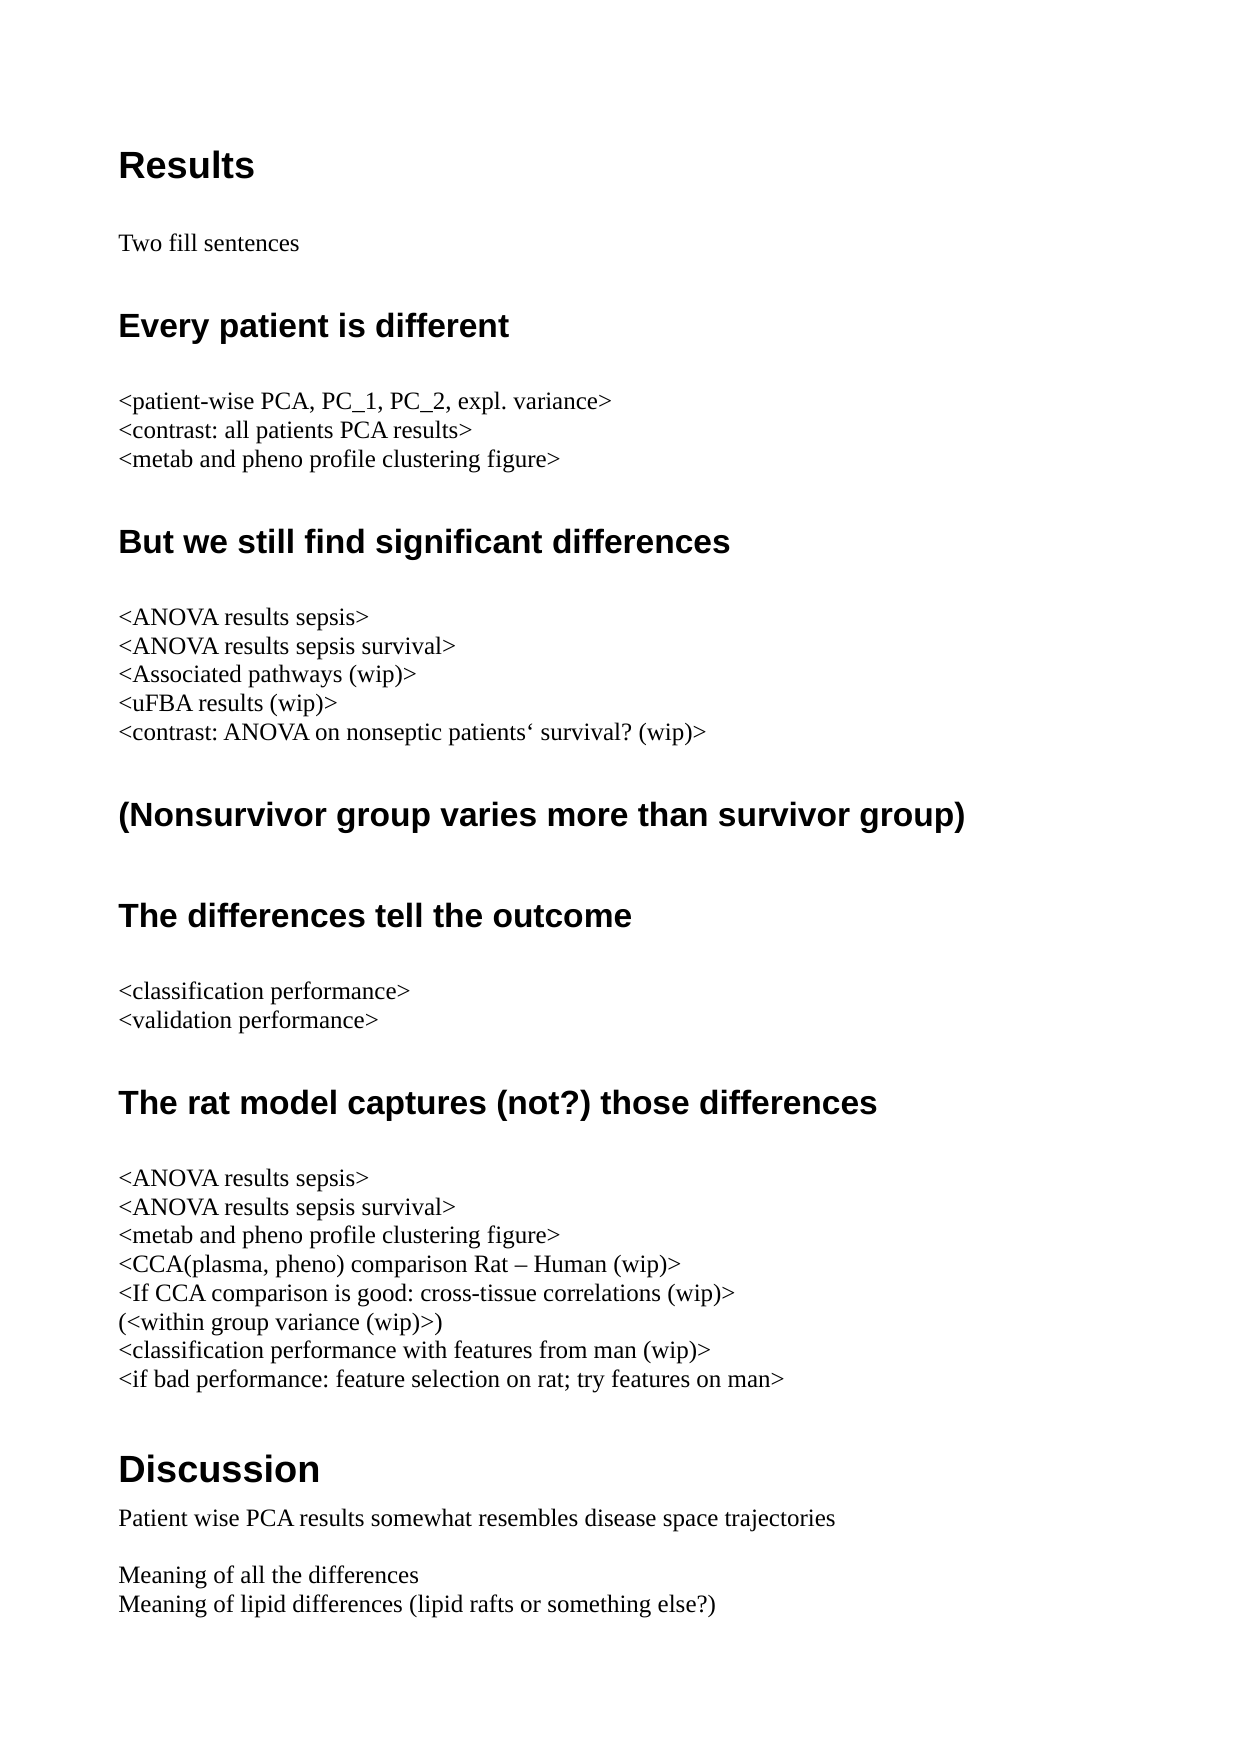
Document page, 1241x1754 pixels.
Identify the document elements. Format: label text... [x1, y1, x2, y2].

text <metab and pheno profile clustering figure> [118, 444, 1122, 472]
text <ANOVA results sepsis survival> [118, 631, 1122, 659]
text <contrast: all patients PCA results> [118, 415, 1122, 444]
text Two fill sentences [118, 228, 1122, 257]
text <uFBA results (wip)> [118, 688, 1122, 717]
text <ANOVA results sepsis> [118, 602, 1122, 631]
subtitle The rat model captures (not?) those differences [118, 1083, 1122, 1122]
subtitle Discussion [118, 1447, 1122, 1490]
text <CCA(plasma, pheno) comparison Rat – Human (wip)> [118, 1249, 1122, 1278]
text <metab and pheno profile clustering figure> [118, 1220, 1122, 1249]
text (<within group variance (wip)>) [118, 1307, 1122, 1335]
text <if bad performance: feature selection on rat; try features on man> [118, 1364, 1122, 1393]
text Meaning of all the differences [118, 1560, 1122, 1589]
text <validation performance> [118, 1005, 1122, 1033]
text <classification performance> [118, 976, 1122, 1005]
text <contrast: ANOVA on nonseptic patients‘ survival? (wip)> [118, 717, 1122, 746]
text <If CCA comparison is good: cross-tissue correlations (wip)> [118, 1278, 1122, 1307]
subtitle (Nonsurvivor group varies more than survivor group) [118, 795, 1122, 834]
text <classification performance with features from man (wip)> [118, 1335, 1122, 1364]
text <patient-wise PCA, PC_1, PC_2, expl. variance> [118, 386, 1122, 415]
subtitle Results [118, 143, 1122, 187]
text Patient wise PCA results somewhat resembles disease space trajectories [118, 1503, 1122, 1532]
subtitle Every patient is different [118, 306, 1122, 345]
text Meaning of lipid differences (lipid rafts or something else?) [118, 1589, 1122, 1618]
text <ANOVA results sepsis survival> [118, 1192, 1122, 1220]
text <Associated pathways (wip)> [118, 659, 1122, 688]
subtitle The differences tell the outcome [118, 896, 1122, 935]
subtitle But we still find significant differences [118, 522, 1122, 561]
text <ANOVA results sepsis> [118, 1163, 1122, 1192]
